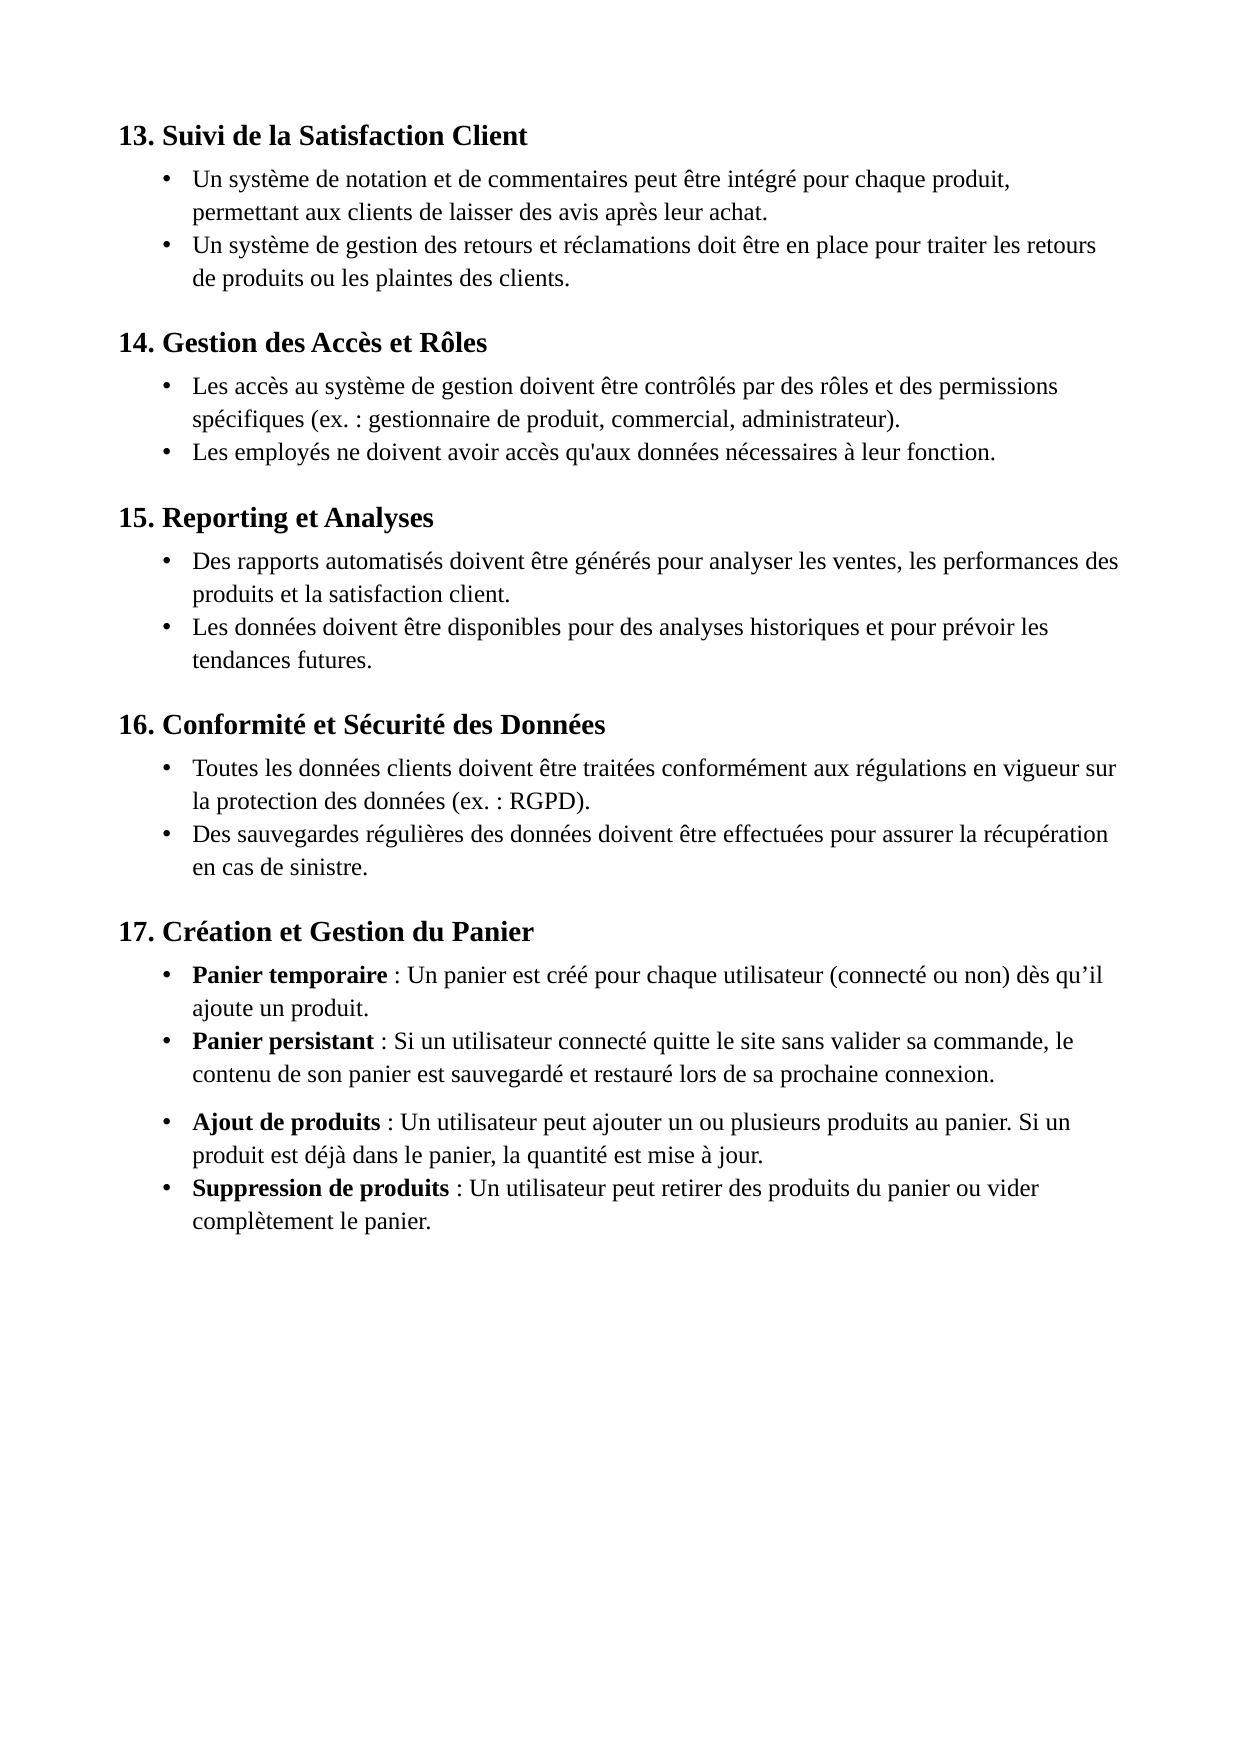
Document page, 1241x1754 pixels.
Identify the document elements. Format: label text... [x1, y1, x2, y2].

list Toutes les données clients doivent être traitées conformément aux régulations en vigueur sur la protection des données (ex. : RGPD). [162, 753, 1122, 815]
list Panier persistant : Si un utilisateur connecté quitte le site sans valider sa commande, le contenu de son panier est sauvegardé et restauré lors de sa prochaine connexion. [162, 1026, 1122, 1088]
list Les employés ne doivent avoir accès qu'aux données nécessaires à leur fonction. [162, 437, 1122, 466]
list Ajout de produits : Un utilisateur peut ajouter un ou plusieurs produits au panier. Si un produit est déjà dans le panier, la quantité est mise à jour. [162, 1107, 1122, 1169]
list Panier temporaire : Un panier est créé pour chaque utilisateur (connecté ou non) dès qu’il ajoute un produit. [162, 960, 1122, 1022]
subtitle 16. Conformité et Sécurité des Données [118, 707, 1122, 741]
list Un système de gestion des retours et réclamations doit être en place pour traiter les retours de produits ou les plaintes des clients. [162, 230, 1122, 292]
list Un système de notation et de commentaires peut être intégré pour chaque produit, permettant aux clients de laisser des avis après leur achat. [162, 164, 1122, 226]
subtitle 14. Gestion des Accès et Rôles [118, 325, 1122, 359]
subtitle 17. Création et Gestion du Panier [118, 914, 1122, 948]
list Des sauvegardes régulières des données doivent être effectuées pour assurer la récupération en cas de sinistre. [162, 819, 1122, 881]
list Des rapports automatisés doivent être générés pour analyser les ventes, les performances des produits et la satisfaction client. [162, 546, 1122, 607]
list Les données doivent être disponibles pour des analyses historiques et pour prévoir les tendances futures. [162, 612, 1122, 673]
list Les accès au système de gestion doivent être contrôlés par des rôles et des permissions spécifiques (ex. : gestionnaire de produit, commercial, administrateur). [162, 371, 1122, 433]
subtitle 13. Suivi de la Satisfaction Client [118, 118, 1122, 152]
subtitle 15. Reporting et Analyses [118, 500, 1122, 533]
list Suppression de produits : Un utilisateur peut retirer des produits du panier ou vider complètement le panier. [162, 1173, 1122, 1235]
